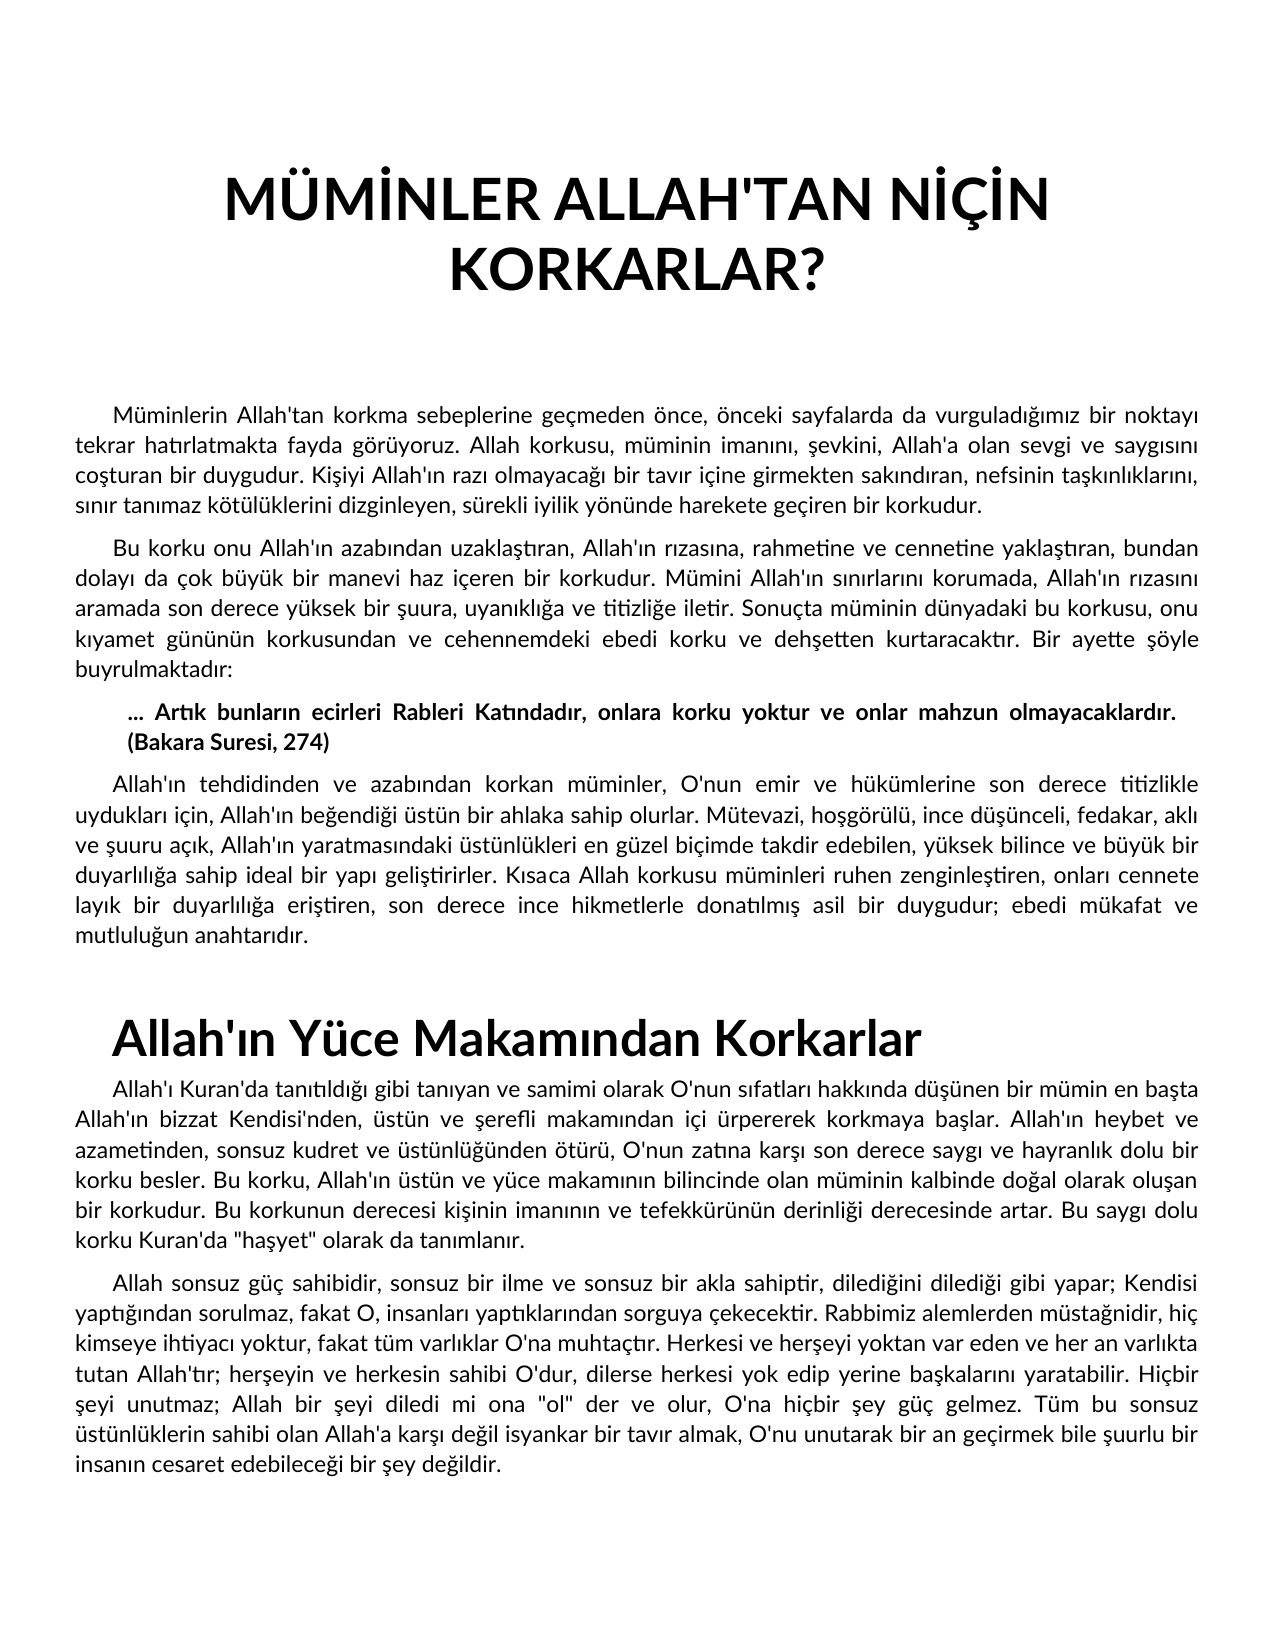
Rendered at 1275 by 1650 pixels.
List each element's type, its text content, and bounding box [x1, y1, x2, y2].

subtitle MÜMİNLER ALLAH'TAN NİÇİN KORKARLAR? [75, 162, 1200, 302]
text Allah'ı Kuran'da tanıtıldığı gibi tanıyan ve samimi olarak O'nun sıfatları hakkında düşünen bir mümin en başta Allah'ın bizzat Kendisi'nden, üstün ve şerefli makamından içi ürpererek korkmaya başlar. Allah'ın heybet ve azametinden, sonsuz kudret ve üstünlüğünden ötürü, O'nun zatına karşı son derece saygı ve hayranlık dolu bir korku besler. Bu korku, Allah'ın üstün ve yüce makamının bilincinde olan müminin kalbinde doğal olarak oluşan bir korkudur. Bu korkunun derecesi kişinin imanının ve tefekkürünün derinliği derecesinde artar. Bu saygı dolu korku Kuran'da "haşyet" olarak da tanımlanır. [75, 1075, 1200, 1253]
text ... Artık bunların ecirleri Rableri Katındadır, onlara korku yoktur ve onlar mahzun olmayacaklardır. (Bakara Suresi, 274) [127, 697, 1177, 755]
subtitle Allah'ın Yüce Makamından Korkarlar [112, 1007, 1200, 1067]
text Müminlerin Allah'tan korkma sebeplerine geçmeden önce, önceki sayfalarda da vurguladığımız bir noktayı tekrar hatırlatmakta fayda görüyoruz. Allah korkusu, müminin imanını, şevkini, Allah'a olan sevgi ve saygısını coşturan bir duygudur. Kişiyi Allah'ın razı olmayacağı bir tavır içine girmekten sakındıran, nefsinin taşkınlıklarını, sınır tanımaz kötülüklerini dizginleyen, sürekli iyilik yönünde harekete geçiren bir korkudur. [75, 400, 1200, 518]
text Bu korku onu Allah'ın azabından uzaklaştıran, Allah'ın rızasına, rahmetine ve cennetine yaklaştıran, bundan dolayı da çok büyük bir manevi haz içeren bir korkudur. Mümini Allah'ın sınırlarını korumada, Allah'ın rızasını aramada son derece yüksek bir şuura, uyanıklığa ve titizliğe iletir. Sonuçta müminin dünyadaki bu korkusu, onu kıyamet gününün korkusundan ve cehennemdeki ebedi korku ve dehşetten kurtaracaktır. Bir ayette şöyle buyrulmaktadır: [75, 534, 1200, 682]
text Allah'ın tehdidinden ve azabından korkan müminler, O'nun emir ve hükümlerine son derece titizlikle uydukları için, Allah'ın beğendiği üstün bir ahlaka sahip olurlar. Mütevazi, hoşgörülü, ince düşünceli, fedakar, aklı ve şuuru açık, Allah'ın yaratmasındaki üstünlükleri en güzel biçimde takdir edebilen, yüksek bilince ve büyük bir duyarlılığa sahip ideal bir yapı geliştirirler. Kısaca Allah korkusu müminleri ruhen zenginleştiren, onları cennete layık bir duyarlılığa eriştiren, son derece ince hikmetlerle donatılmış asil bir duygudur; ebedi mükafat ve mutluluğun anahtarıdır. [75, 770, 1200, 949]
text Allah sonsuz güç sahibidir, sonsuz bir ilme ve sonsuz bir akla sahiptir, dilediğini dilediği gibi yapar; Kendisi yaptığından sorulmaz, fakat O, insanları yaptıklarından sorguya çekecektir. Rabbimiz alemlerden müstağnidir, hiç kimseye ihtiyacı yoktur, fakat tüm varlıklar O'na muhtaçtır. Herkesi ve herşeyi yoktan var eden ve her an varlıkta tutan Allah'tır; herşeyin ve herkesin sahibi O'dur, dilerse herkesi yok edip yerine başkalarını yaratabilir. Hiçbir şeyi unutmaz; Allah bir şeyi diledi mi ona "ol" der ve olur, O'na hiçbir şey güç gelmez. Tüm bu sonsuz üstünlüklerin sahibi olan Allah'a karşı değil isyankar bir tavır almak, O'nu unutarak bir an geçirmek bile şuurlu bir insanın cesaret edebileceği bir şey değildir. [75, 1269, 1200, 1477]
